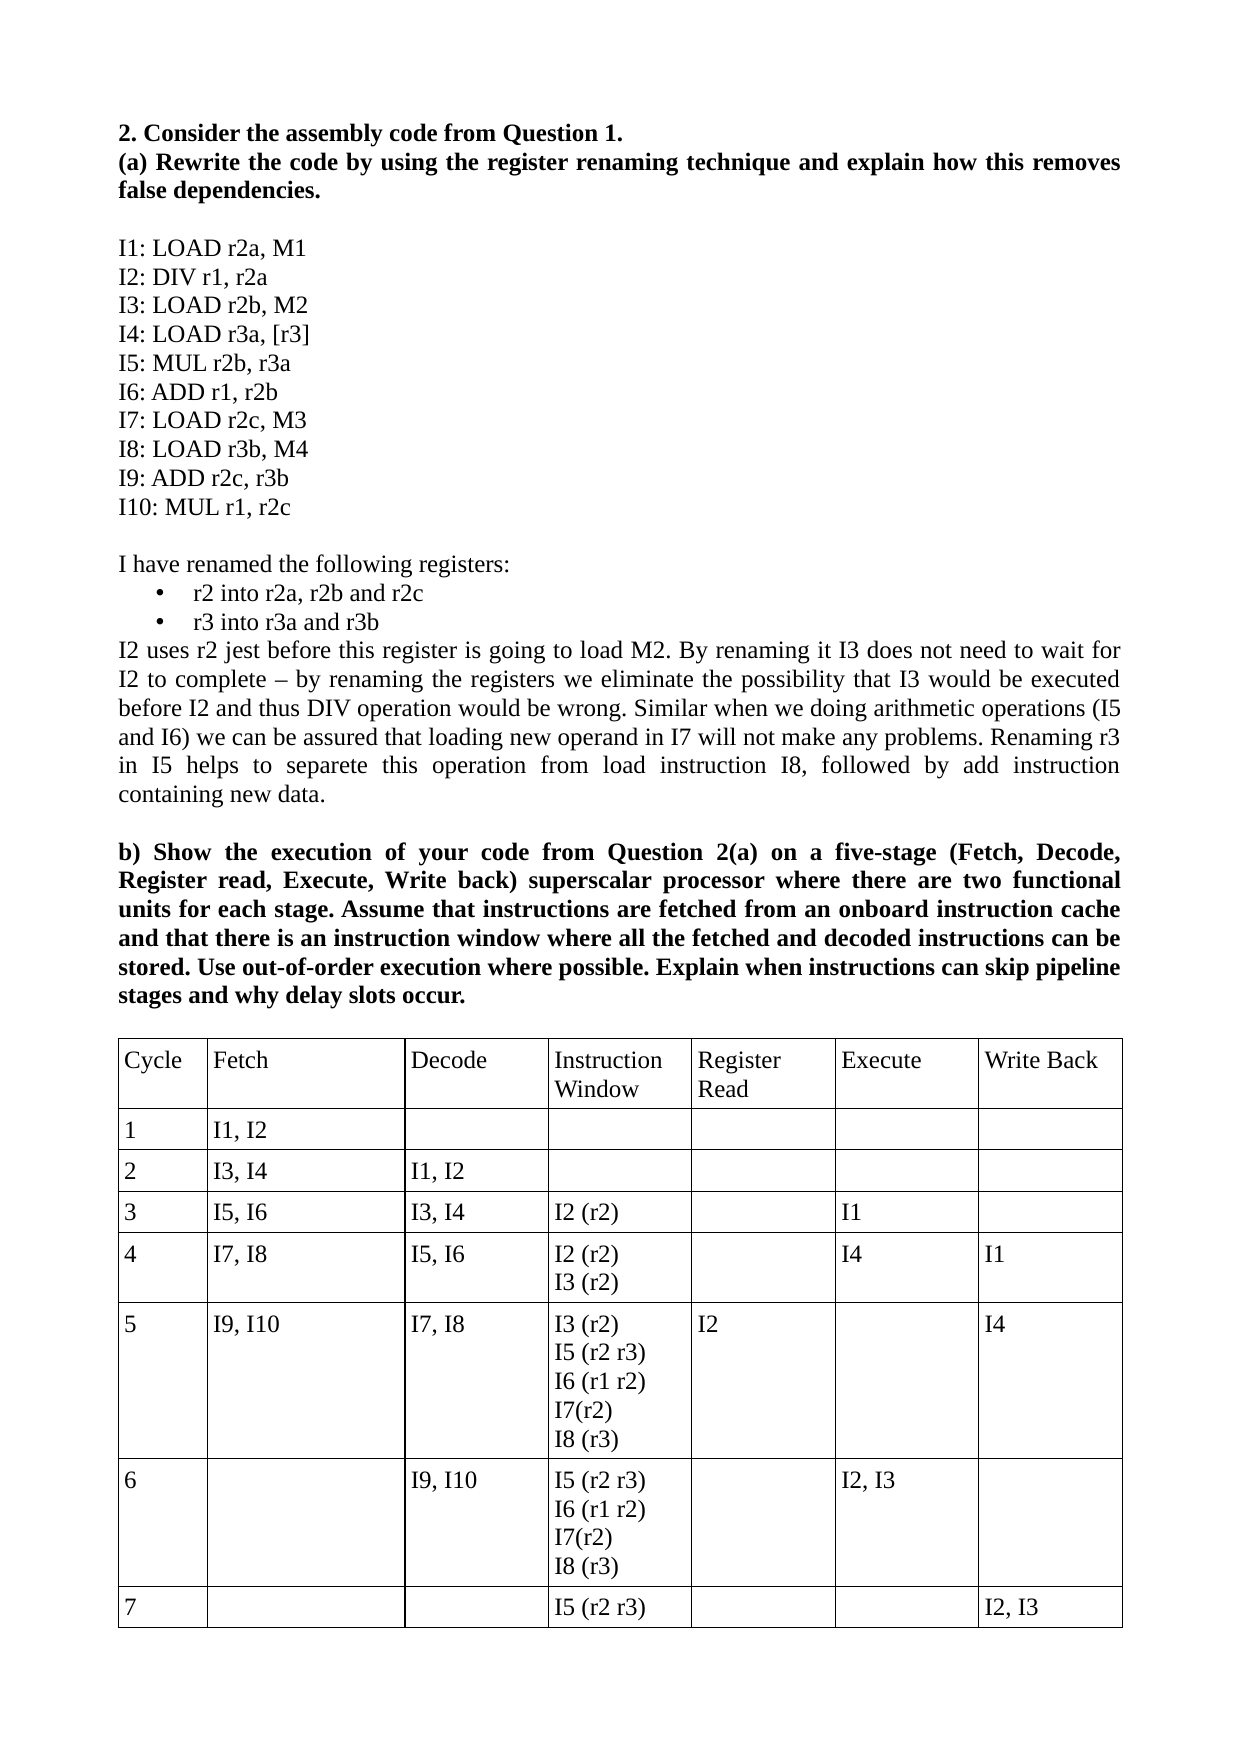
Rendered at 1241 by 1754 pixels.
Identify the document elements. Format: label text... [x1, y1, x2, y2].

table_cell I7, I8 [406, 1303, 548, 1458]
text I have renamed the following registers: [118, 549, 1122, 578]
table_header Decode [406, 1039, 548, 1108]
table_cell [836, 1587, 978, 1627]
table_cell I2 (r2) [549, 1192, 691, 1232]
table_cell I9, I10 [406, 1459, 548, 1586]
table_cell I2 (r2) I3 (r2) [549, 1233, 691, 1302]
text I5: MUL r2b, r3a [118, 348, 1122, 377]
table_cell [692, 1192, 835, 1232]
table_header Write Back [979, 1039, 1122, 1108]
table_header Fetch [208, 1039, 404, 1108]
table_cell I1 [836, 1192, 978, 1232]
table_cell [692, 1109, 835, 1149]
text I10: MUL r1, r2c [118, 492, 1122, 521]
table_cell [979, 1192, 1122, 1232]
table_cell 5 [119, 1303, 207, 1458]
text I8: LOAD r3b, M4 [118, 434, 1122, 463]
text I6: ADD r1, r2b [118, 377, 1122, 406]
table_cell I9, I10 [208, 1303, 404, 1458]
table_cell [406, 1109, 548, 1149]
table_cell [836, 1150, 978, 1191]
table_cell I3 (r2) I5 (r2 r3) I6 (r1 r2) I7(r2) I8 (r3) [549, 1303, 691, 1458]
table_cell I7, I8 [208, 1233, 404, 1302]
table_cell [549, 1109, 691, 1149]
table_header Execute [836, 1039, 978, 1108]
text I1: LOAD r2a, M1 [118, 233, 1122, 262]
table_cell [692, 1233, 835, 1302]
table_cell 4 [119, 1233, 207, 1302]
table_cell [549, 1150, 691, 1191]
table_cell [692, 1587, 835, 1627]
table_cell I5 (r2 r3) I6 (r1 r2) I7(r2) I8 (r3) [549, 1459, 691, 1586]
table_cell [979, 1109, 1122, 1149]
table_cell 2 [119, 1150, 207, 1191]
table_cell [979, 1150, 1122, 1191]
text b) Show the execution of your code from Question 2(a) on a five-stage (Fetch, Decode, Register read, Execute, Write back) superscalar processor where there are two functional units for each stage. Assume that instructions are fetched from an onboard instruction cache and that there is an instruction window where all the fetched and decoded instructions can be stored. Use out-of-order execution where possible. Explain when instructions can skip pipeline stages and why delay slots occur. [118, 837, 1122, 1009]
table_cell I3, I4 [406, 1192, 548, 1232]
table_cell I1, I2 [406, 1150, 548, 1191]
table_cell [692, 1150, 835, 1191]
table_cell I2, I3 [979, 1587, 1122, 1627]
table_cell [406, 1587, 548, 1627]
table_cell I1, I2 [208, 1109, 404, 1149]
table_cell I1 [979, 1233, 1122, 1302]
table_cell I5 (r2 r3) [549, 1587, 691, 1627]
table_cell I3, I4 [208, 1150, 404, 1191]
text I2: DIV r1, r2a [118, 262, 1122, 291]
table_cell 7 [119, 1587, 207, 1627]
table_cell [836, 1109, 978, 1149]
text 2. Consider the assembly code from Question 1. [118, 118, 1122, 147]
table_cell [979, 1459, 1122, 1586]
text I2 uses r2 jest before this register is going to load M2. By renaming it I3 does not need to wait for I2 to complete – by renaming the registers we eliminate the possibility that I3 would be executed before I2 and thus DIV operation would be wrong. Similar when we doing arithmetic operations (I5 and I6) we can be assured that loading new operand in I7 will not make any problems. Renaming r3 in I5 helps to separete this operation from load instruction I8, followed by add instruction containing new data. [118, 636, 1122, 808]
text I9: ADD r2c, r3b [118, 463, 1122, 492]
table_cell I5, I6 [208, 1192, 404, 1232]
text (a) Rewrite the code by using the register renaming technique and explain how this removes false dependencies. [118, 147, 1122, 204]
table_cell I5, I6 [406, 1233, 548, 1302]
table_cell 6 [119, 1459, 207, 1586]
list r2 into r2a, r2b and r2c [156, 578, 1122, 607]
table_header Instruction Window [549, 1039, 691, 1108]
table_cell [836, 1303, 978, 1458]
table_cell [208, 1587, 404, 1627]
table_cell [208, 1459, 404, 1586]
table_cell I2, I3 [836, 1459, 978, 1586]
table_cell [692, 1459, 835, 1586]
text I7: LOAD r2c, M3 [118, 406, 1122, 434]
table_cell I4 [836, 1233, 978, 1302]
table_header Register Read [692, 1039, 835, 1108]
table_cell 3 [119, 1192, 207, 1232]
table_cell I2 [692, 1303, 835, 1458]
list r3 into r3a and r3b [156, 607, 1122, 636]
table_cell I4 [979, 1303, 1122, 1458]
text I3: LOAD r2b, M2 [118, 291, 1122, 319]
table_header Cycle [119, 1039, 207, 1108]
text I4: LOAD r3a, [r3] [118, 319, 1122, 348]
table_cell 1 [119, 1109, 207, 1149]
